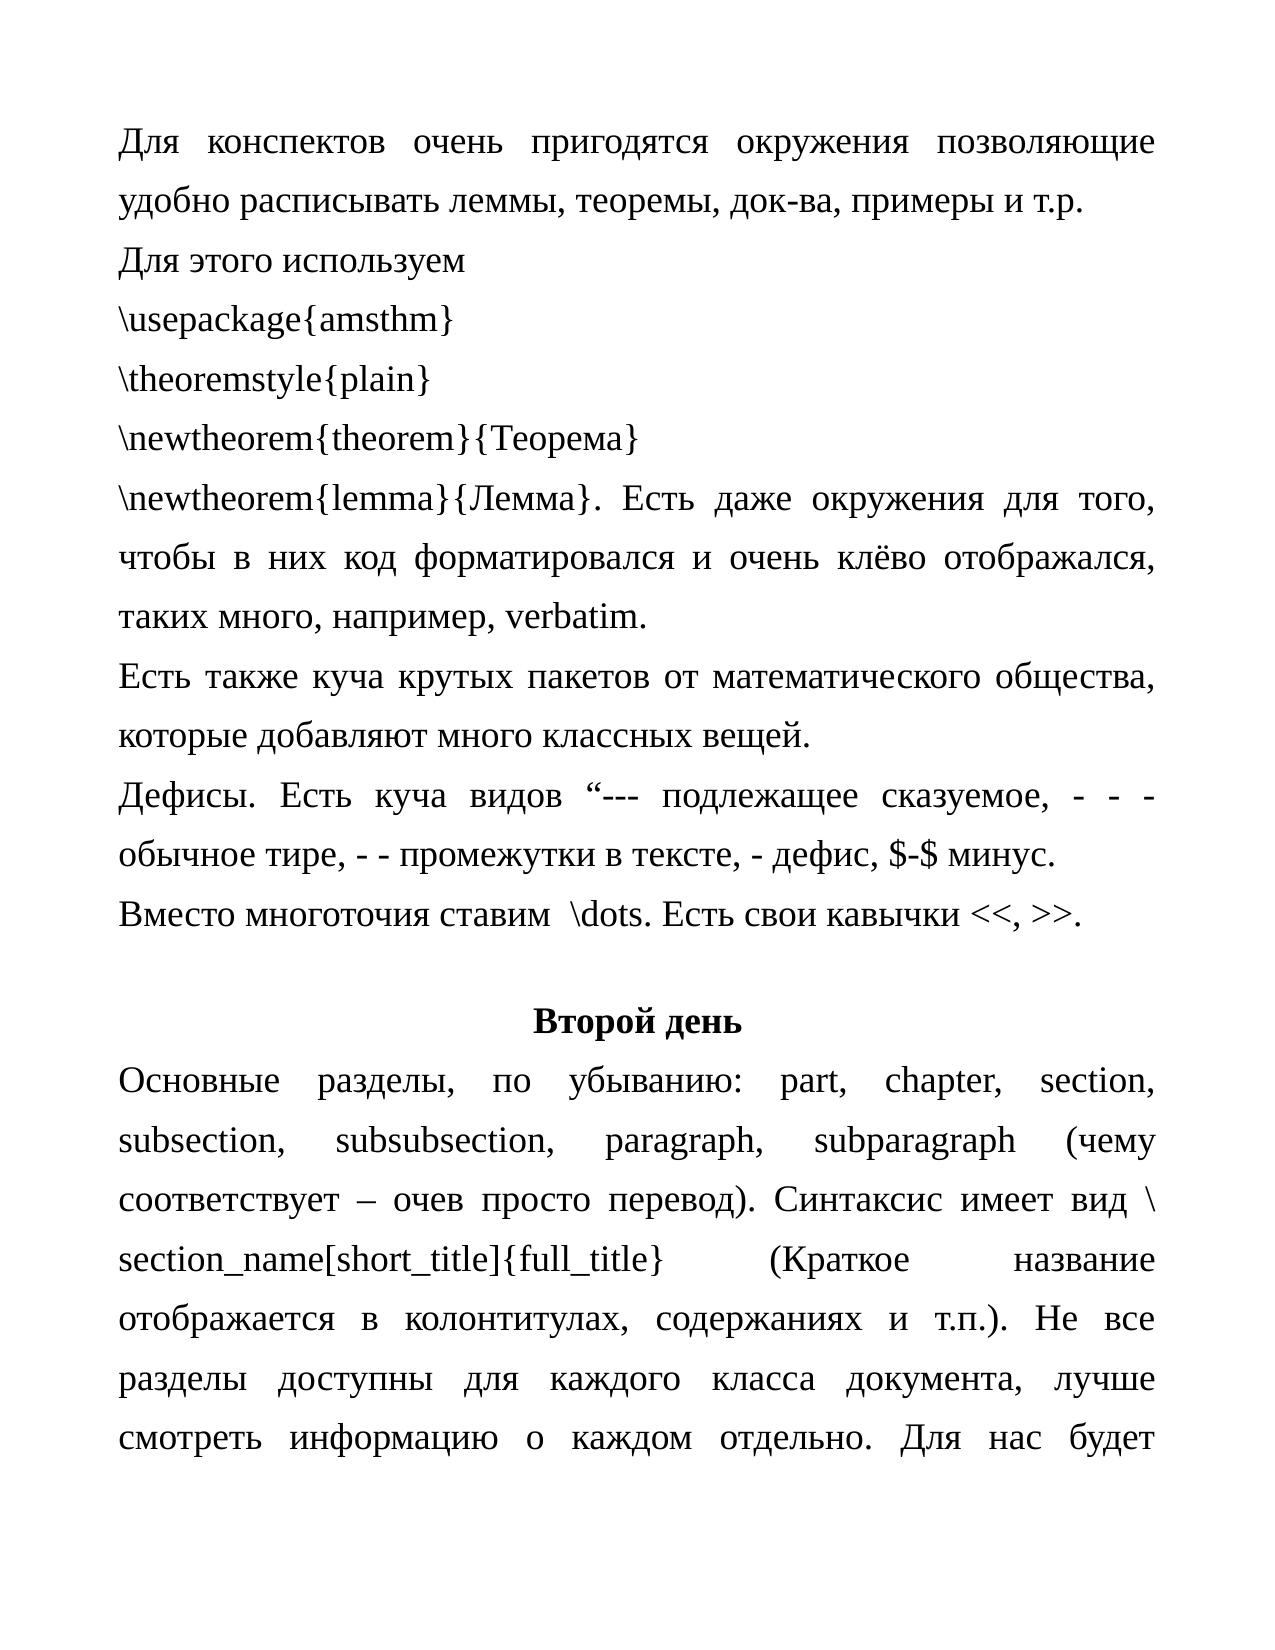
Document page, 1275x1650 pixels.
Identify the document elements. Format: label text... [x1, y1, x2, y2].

text \theoremstyle{plain} [118, 356, 1157, 399]
text Для этого используем [118, 237, 1157, 280]
text Второй день [118, 998, 1157, 1042]
text Вместо многоточия ставим \dots. Есть свои кавычки <<, >>. [118, 891, 1157, 934]
text \newtheorem{lemma}{Лемма}. Есть даже окружения для того, чтобы в них код форматировался и очень клёво отображался, таких много, например, verbatim. [118, 475, 1157, 637]
text Основные разделы, по убыванию: part, chapter, section, subsection, subsubsection, paragraph, subparagraph (чему соответствует – очев просто перевод). Синтаксис имеет вид \section_name[short_title]{full_title} (Краткое название отображается в колонтитулах, содержаниях и т.п.). Не все разделы доступны для каждого класса документа, лучше смотреть информацию о каждом отдельно. Для нас будет [118, 1058, 1157, 1458]
text Дефисы. Есть куча видов “--- подлежащее сказуемое, - - - обычное тире, - - промежутки в тексте, - дефис, $-$ минус. [118, 772, 1157, 875]
text Есть также куча крутых пакетов от математического общества, которые добавляют много классных вещей. [118, 653, 1157, 756]
text \newtheorem{theorem}{Теорема} [118, 416, 1157, 459]
text Для конспектов очень пригодятся окружения позволяющие удобно расписывать леммы, теоремы, док-ва, примеры и т.р. [118, 118, 1157, 221]
text \usepackage{amsthm} [118, 297, 1157, 340]
